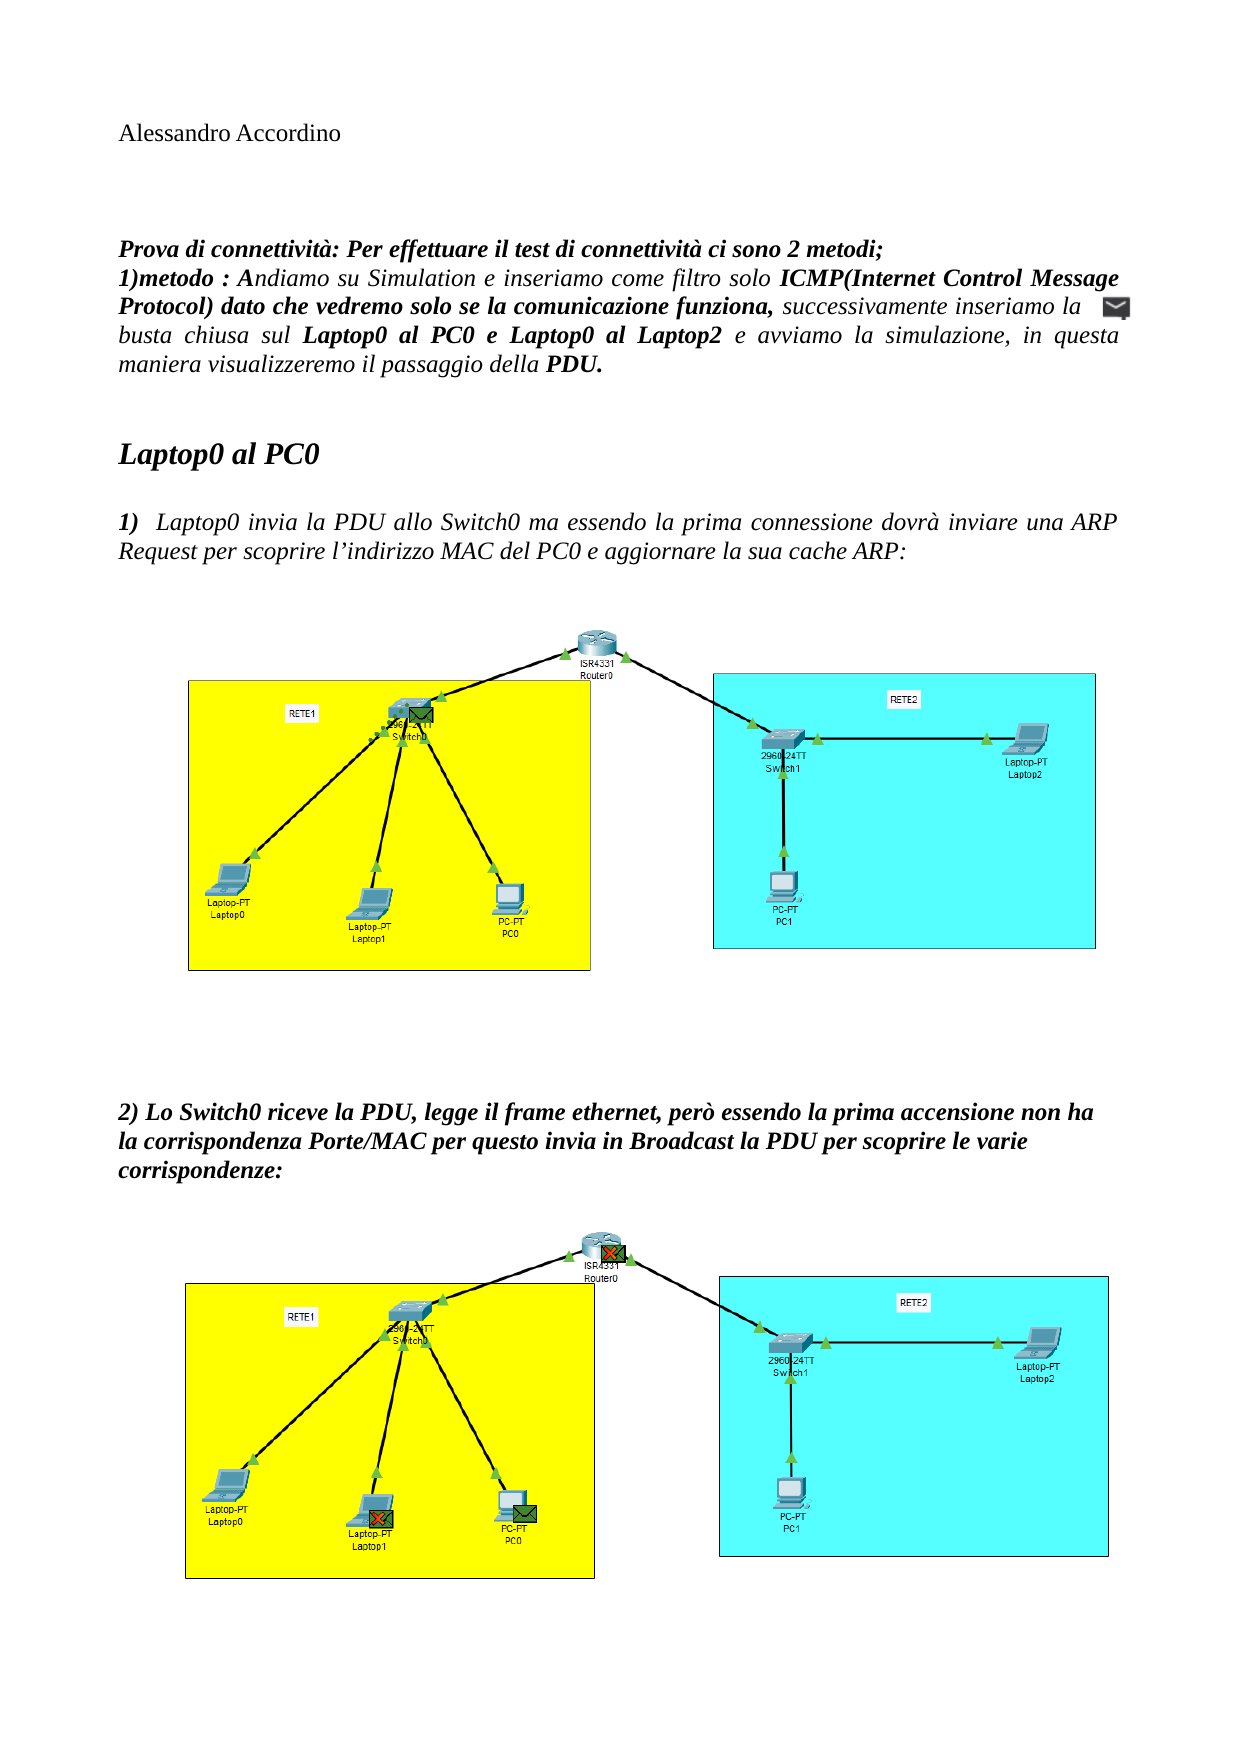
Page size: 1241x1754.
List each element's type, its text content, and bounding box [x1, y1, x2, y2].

picture [127, 589, 1132, 1040]
picture [1102, 293, 1133, 320]
picture [124, 1201, 1129, 1603]
text 2) Lo Switch0 riceve la PDU, legge il frame ethernet, però essendo la prima accensione non ha la corrispondenza Porte/MAC per questo invia in Broadcast la PDU per scoprire le varie corrispondenze: [118, 1097, 1122, 1184]
text Laptop0 al PC0 [118, 435, 1122, 471]
text 1)metodo : Andiamo su Simulation e inseriamo come filtro solo ICMP(Internet Control Message Protocol) dato che vedremo solo se la comunicazione funziona, successivamente inseriamo la busta chiusa sul Laptop0 al PC0 e Laptop0 al Laptop2 e avviamo la simulazione, in questa maniera visualizzeremo il passaggio della PDU. [118, 263, 1122, 378]
text Prova di connettività: Per effettuare il test di connettività ci sono 2 metodi; [118, 234, 1122, 263]
text 1) Laptop0 invia la PDU allo Switch0 ma essendo la prima connessione dovrà inviare una ARP Request per scoprire l’indirizzo MAC del PC0 e aggiornare la sua cache ARP: [118, 507, 1122, 564]
